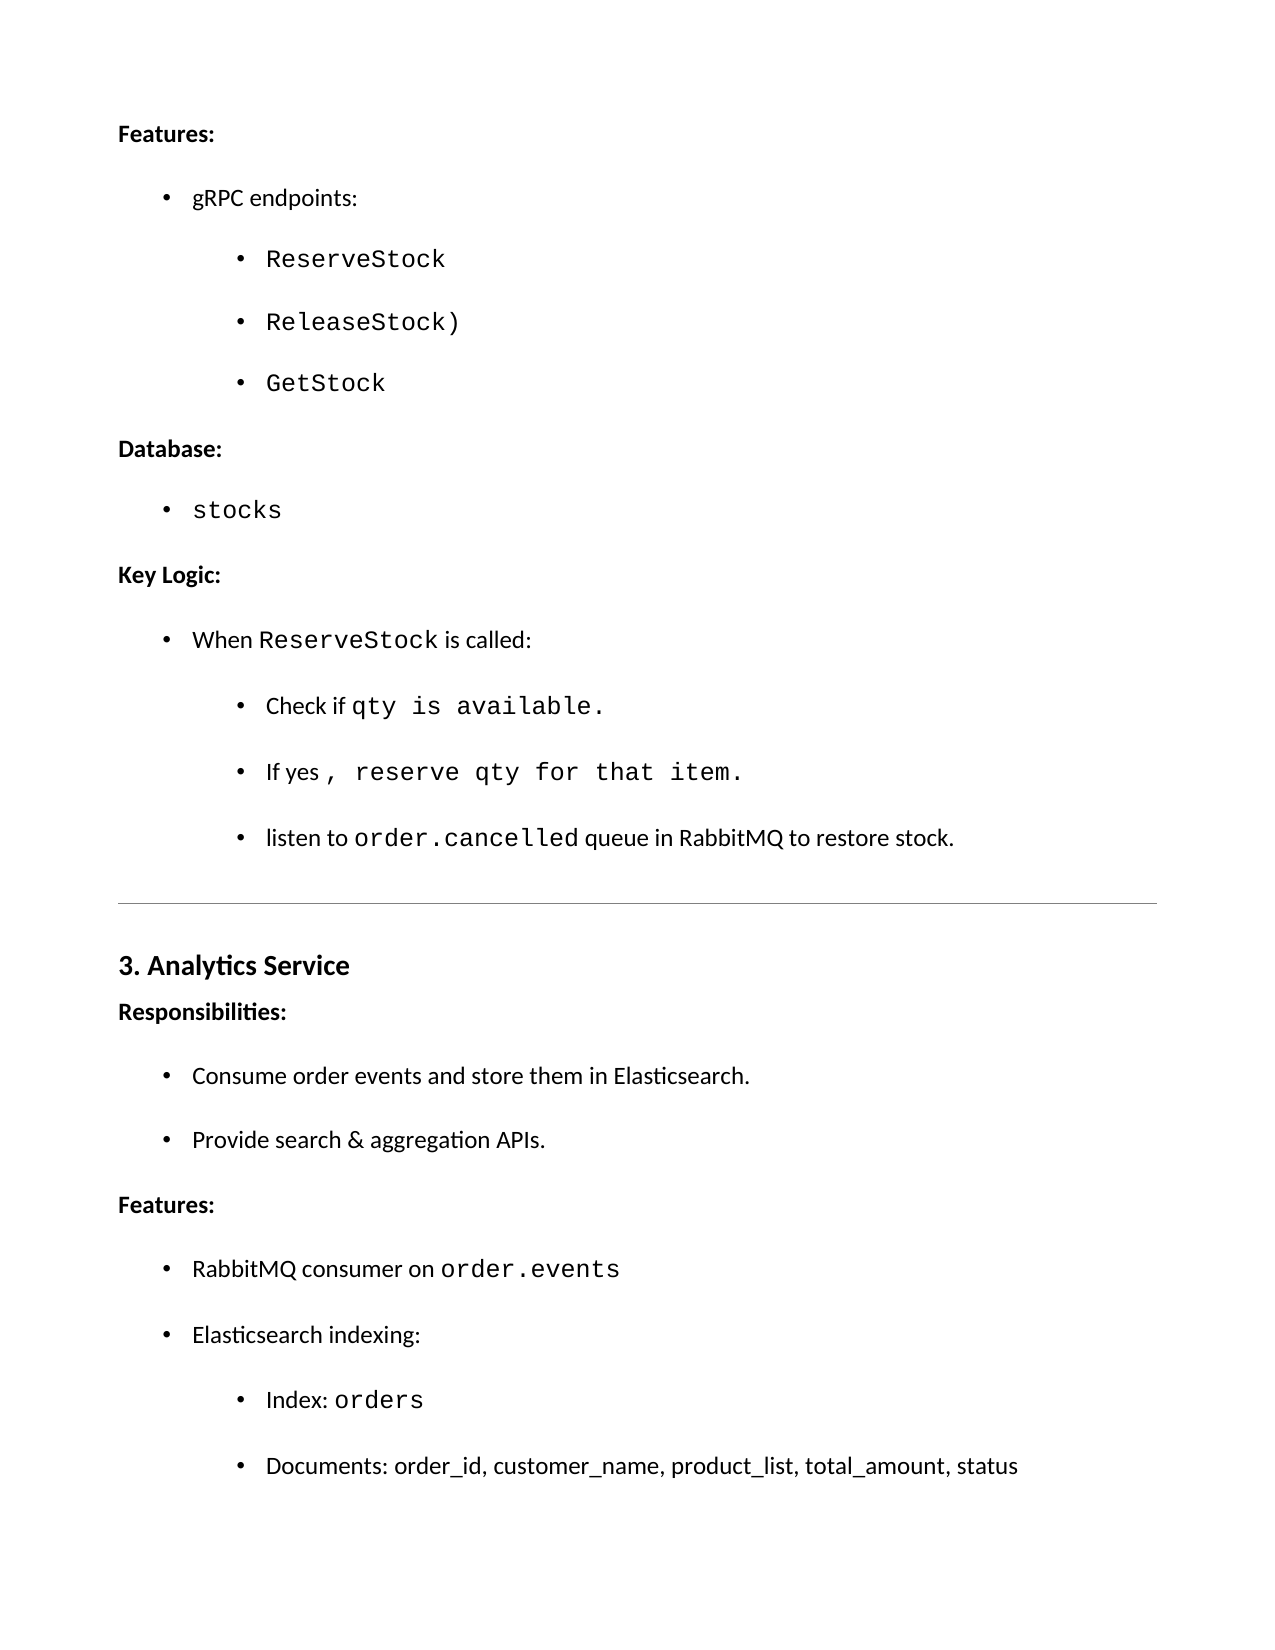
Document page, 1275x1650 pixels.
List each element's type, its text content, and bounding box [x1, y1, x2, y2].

list Elasticsearch indexing: [162, 1319, 1157, 1350]
text Features: [118, 118, 1157, 149]
list When ReserveStock is called: [162, 624, 1157, 656]
text Key Logic: [118, 559, 1157, 590]
list stocks [162, 497, 1157, 526]
list listen to order.cancelled queue in RabbitMQ to restore stock. [236, 822, 1157, 853]
list gRPC endpoints: [162, 183, 1157, 213]
list RabbitMQ consumer on order.events [162, 1253, 1157, 1285]
list Index: orders [236, 1384, 1157, 1416]
text Features: [118, 1189, 1157, 1219]
text Responsibilities: [118, 996, 1157, 1026]
list ReserveStock [236, 247, 1157, 275]
list GetStock [236, 371, 1157, 399]
list Check if qty is available. [236, 690, 1157, 722]
subtitle 3. Analytics Service [118, 947, 1157, 983]
list Documents: order_id, customer_name, product_list, total_amount, status [236, 1450, 1157, 1480]
text Database: [118, 433, 1157, 463]
list If yes , reserve qty for that item. [236, 756, 1157, 788]
list Consume order events and store them in Elasticsearch. [162, 1060, 1157, 1091]
list ReleaseStock) [236, 309, 1157, 337]
list Provide search & aggregation APIs. [162, 1124, 1157, 1155]
